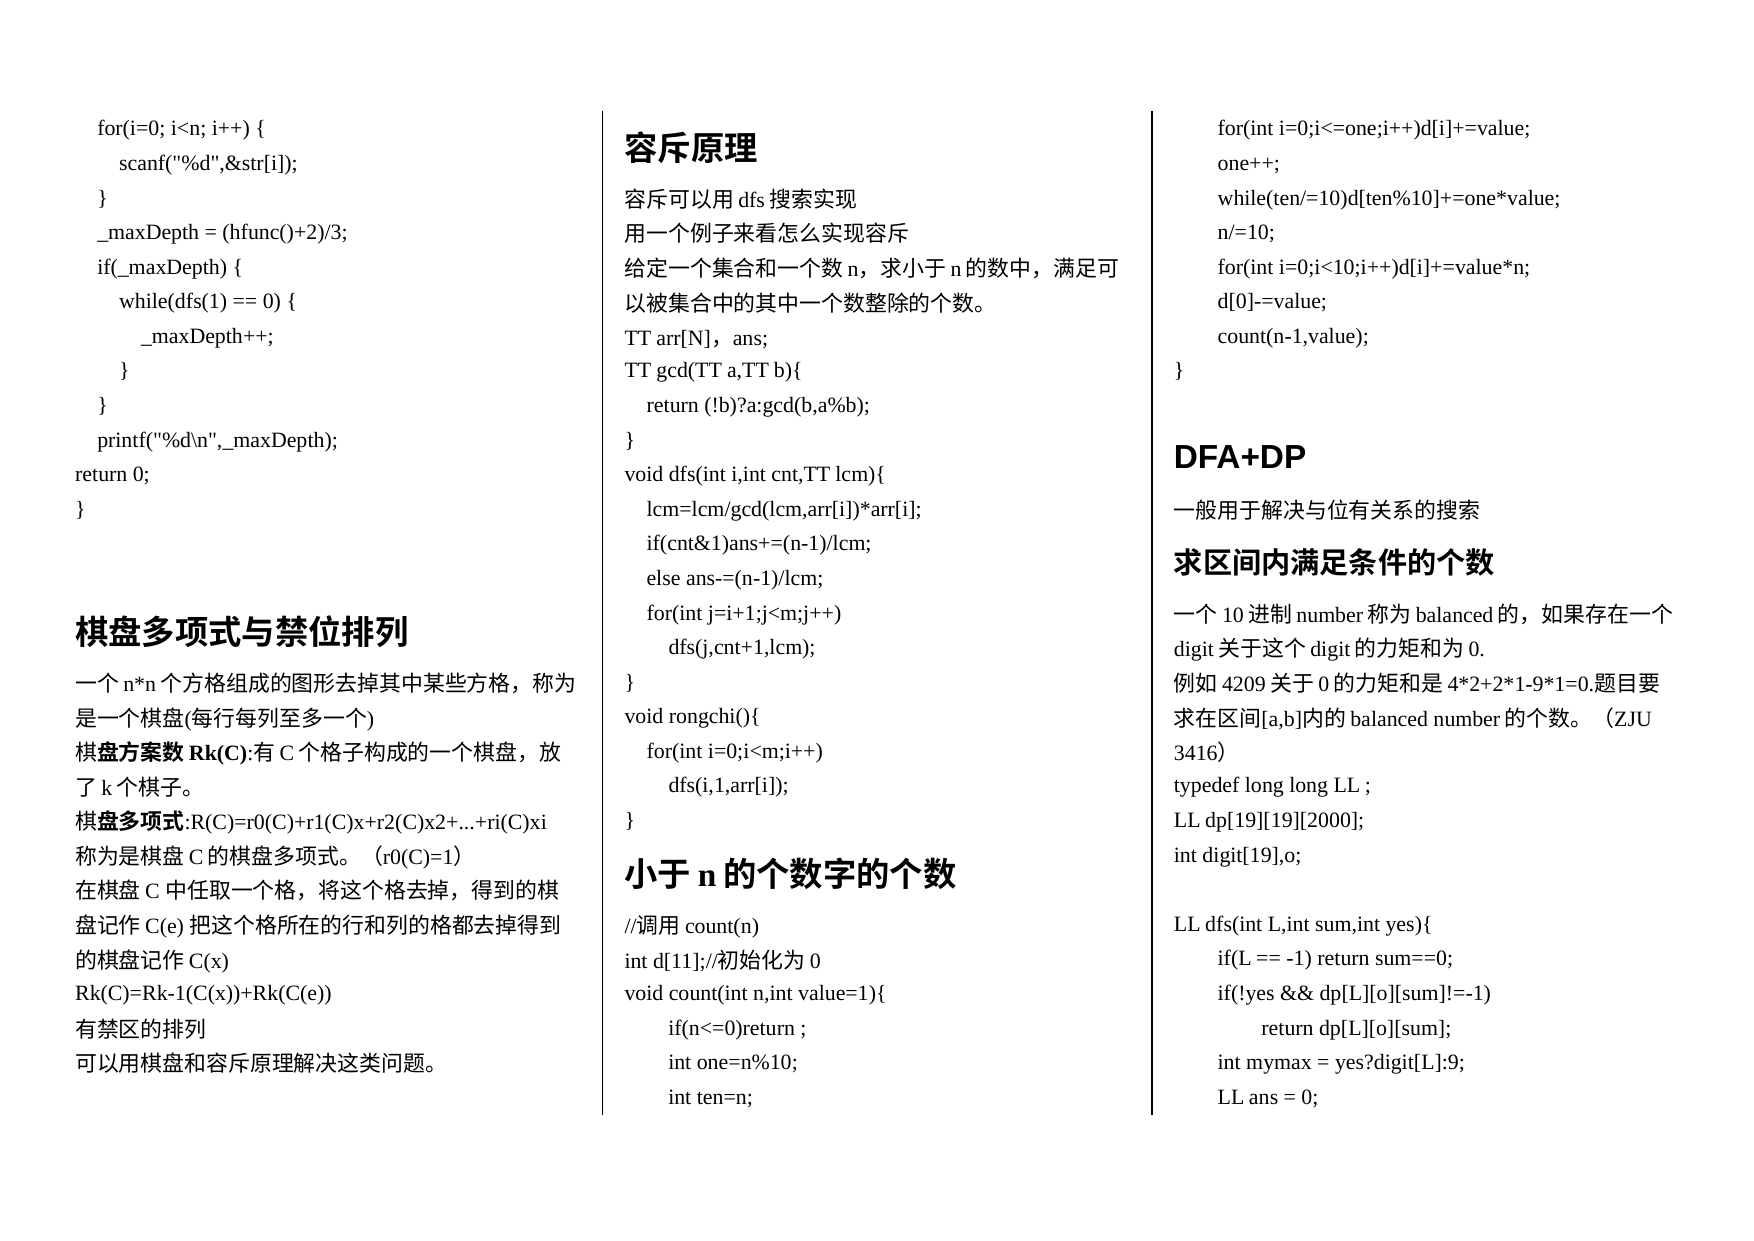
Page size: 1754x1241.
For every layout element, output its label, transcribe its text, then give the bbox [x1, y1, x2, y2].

subtitle 小于n的个数字的个数 [624, 837, 1129, 907]
text while(ten/=10)d[ten%10]+=one*value; [1174, 180, 1679, 215]
text 用一个例子来看怎么实现容斥 [624, 215, 1129, 249]
text TT gcd(TT a,TT b){ [624, 353, 1129, 388]
text 容斥可以用dfs搜索实现 [624, 180, 1129, 215]
text } [624, 422, 1129, 457]
text } [1174, 353, 1679, 388]
text if(!yes && dp[L][o][sum]!=-1) [1174, 976, 1679, 1010]
text n/=10; [1174, 215, 1679, 249]
text 称为是棋盘C的棋盘多项式。（r0(C)=1） [75, 837, 580, 872]
text lcm=lcm/gcd(lcm,arr[i])*arr[i]; [624, 492, 1129, 526]
text int ten=n; [624, 1079, 1129, 1114]
text 一个10进制number称为balanced的，如果存在一个digit关于这个digit的力矩和为0. [1174, 595, 1679, 664]
text LL dp[19][19][2000]; [1174, 803, 1679, 837]
text if(cnt&1)ans+=(n-1)/lcm; [624, 526, 1129, 561]
text 一般用于解决与位有关系的搜索 [1174, 492, 1679, 526]
text return 0; [75, 457, 580, 492]
subtitle 容斥原理 [624, 111, 1129, 180]
text Rk(C)=Rk-1(C(x))+Rk(C(e)) [75, 976, 580, 1010]
text void count(int n,int value=1){ [624, 976, 1129, 1010]
text count(n-1,value); [1174, 319, 1679, 353]
text 棋盘方案数Rk(C):有C个格子构成的一个棋盘，放了k个棋子。 [75, 734, 580, 803]
text if(L == -1) return sum==0; [1174, 941, 1679, 976]
text _maxDepth++; [75, 319, 580, 353]
text one++; [1174, 146, 1679, 180]
text if(_maxDepth) { [75, 249, 580, 284]
text _maxDepth = (hfunc()+2)/3; [75, 215, 580, 249]
text for(int i=0;i<10;i++)d[i]+=value*n; [1174, 249, 1679, 284]
text dfs(i,1,arr[i]); [624, 768, 1129, 803]
text for(int i=0;i<=one;i++)d[i]+=value; [1174, 111, 1679, 146]
text 在棋盘C 中任取一个格，将这个格去掉，得到的棋盘记作C(e) 把这个格所在的行和列的格都去掉得到的棋盘记作C(x) [75, 872, 580, 976]
text } [75, 353, 580, 388]
text //调用count(n) [624, 907, 1129, 941]
subtitle 求区间内满足条件的个数 [1174, 526, 1679, 595]
text for(int i=0;i<m;i++) [624, 734, 1129, 768]
text dfs(j,cnt+1,lcm); [624, 630, 1129, 664]
text printf("%d\n",_maxDepth); [75, 422, 580, 457]
text scanf("%d",&str[i]); [75, 146, 580, 180]
text while(dfs(1) == 0) { [75, 284, 580, 319]
text return dp[L][o][sum]; [1217, 1010, 1679, 1045]
text TT arr[N]，ans; [624, 319, 1129, 353]
text 棋盘多项式:R(C)=r0(C)+r1(C)x+r2(C)x2+...+ri(C)xi [75, 803, 580, 837]
subtitle DFA+DP [1174, 422, 1679, 492]
text 可以用棋盘和容斥原理解决这类问题。 [75, 1045, 580, 1079]
text void rongchi(){ [624, 699, 1129, 734]
text if(n<=0)return ; [624, 1010, 1129, 1045]
text } [624, 803, 1129, 837]
text for(i=0; i<n; i++) { [75, 111, 580, 146]
subtitle 棋盘多项式与禁位排列 [75, 595, 580, 664]
text 有禁区的排列 [75, 1010, 580, 1045]
text d[0]-=value; [1174, 284, 1679, 319]
text else ans-=(n-1)/lcm; [624, 561, 1129, 595]
text typedef long long LL ; [1174, 768, 1679, 803]
text LL ans = 0; [1174, 1079, 1679, 1114]
text for(int j=i+1;j<m;j++) [624, 595, 1129, 630]
text void dfs(int i,int cnt,TT lcm){ [624, 457, 1129, 492]
text } [624, 664, 1129, 699]
text } [75, 180, 580, 215]
text int mymax = yes?digit[L]:9; [1174, 1045, 1679, 1079]
text int digit[19],o; [1174, 837, 1679, 872]
text 一个n*n个方格组成的图形去掉其中某些方格，称为是一个棋盘(每行每列至多一个) [75, 664, 580, 734]
text int d[11];//初始化为0 [624, 941, 1129, 976]
text LL dfs(int L,int sum,int yes){ [1174, 907, 1679, 941]
text 例如4209关于0的力矩和是4*2+2*1-9*1=0.题目要求在区间[a,b]内的balanced number的个数。（ZJU 3416） [1174, 664, 1679, 768]
text } [75, 492, 580, 526]
text } [75, 388, 580, 422]
text int one=n%10; [624, 1045, 1129, 1079]
text return (!b)?a:gcd(b,a%b); [624, 388, 1129, 422]
text 给定一个集合和一个数n，求小于n的数中，满足可以被集合中的其中一个数整除的个数。 [624, 249, 1129, 319]
